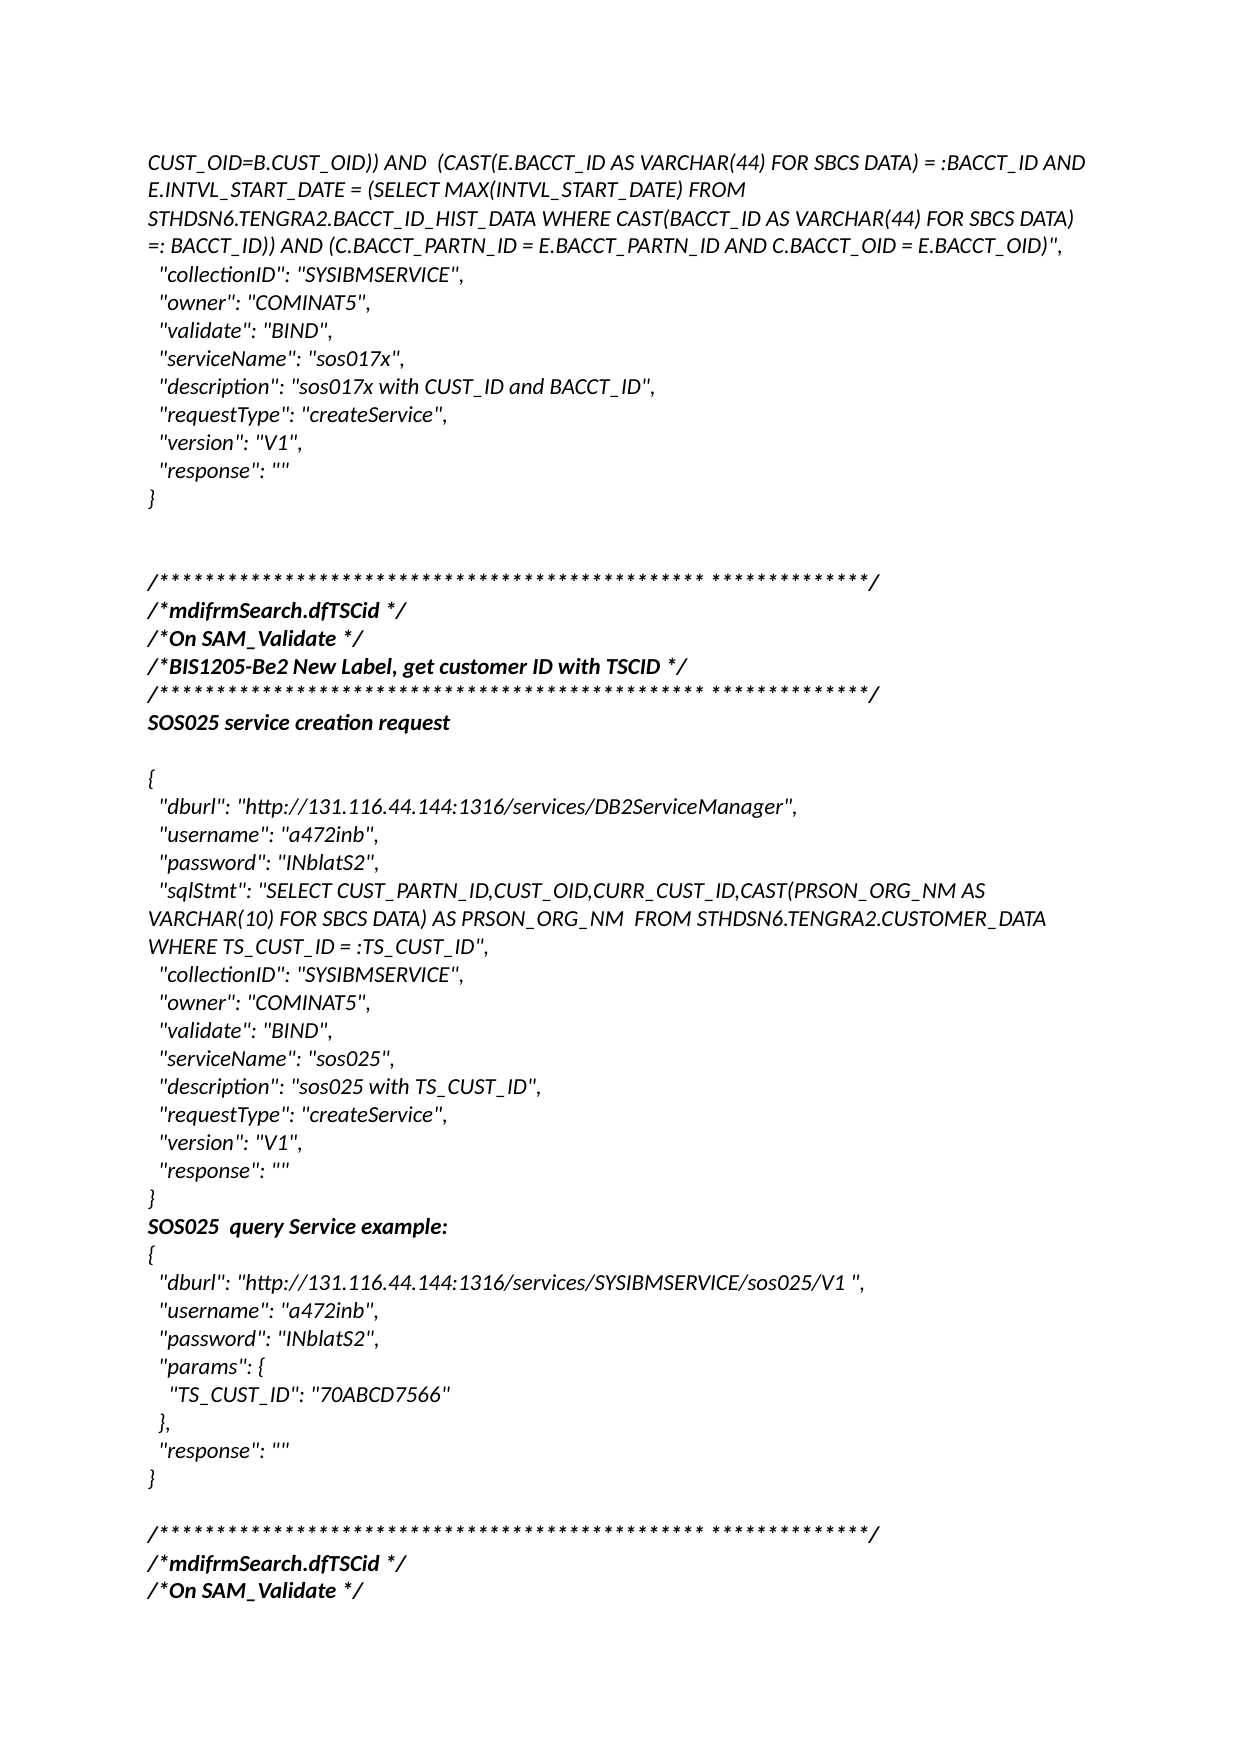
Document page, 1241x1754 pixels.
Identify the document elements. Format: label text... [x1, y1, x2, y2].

text { [148, 1240, 1093, 1268]
text "dburl": "http://131.116.44.144:1316/services/DB2ServiceManager", [148, 792, 1093, 820]
text } [148, 1184, 1093, 1212]
text "requestType": "createService", [148, 1100, 1093, 1128]
text "version": "V1", [148, 428, 1093, 456]
text "username": "a472inb", [148, 820, 1093, 848]
text "owner": "COMINAT5", [148, 288, 1093, 316]
text /************************************************ **************/ [148, 680, 1093, 708]
text "password": "INblatS2", [148, 848, 1093, 876]
text "password": "INblatS2", [148, 1324, 1093, 1352]
text /*mdifrmSearch.dfTSCid */ [148, 1549, 1093, 1577]
text } [148, 484, 1093, 512]
text "collectionID": "SYSIBMSERVICE", [148, 260, 1093, 288]
text }, [148, 1408, 1093, 1437]
text "description": "sos025 with TS_CUST_ID", [148, 1072, 1093, 1100]
text "validate": "BIND", [148, 316, 1093, 344]
text /*On SAM_Validate */ [148, 624, 1093, 652]
text "username": "a472inb", [148, 1296, 1093, 1324]
text "requestType": "createService", [148, 400, 1093, 428]
text "response": "" [148, 456, 1093, 484]
text "serviceName": "sos025", [148, 1044, 1093, 1072]
text "TS_CUST_ID": "70ABCD7566" [148, 1381, 1093, 1408]
text /*On SAM_Validate */ [148, 1577, 1093, 1605]
text /************************************************ **************/ [148, 568, 1093, 596]
text "dburl": "http://131.116.44.144:1316/services/SYSIBMSERVICE/sos025/V1 ", [148, 1268, 1093, 1296]
text SOS025 query Service example: [148, 1212, 1093, 1240]
text "response": "" [148, 1437, 1093, 1464]
text SOS025 service creation request [148, 708, 1093, 736]
text "collectionID": "SYSIBMSERVICE", [148, 960, 1093, 988]
text "description": "sos017x with CUST_ID and BACCT_ID", [148, 372, 1093, 400]
text /*mdifrmSearch.dfTSCid */ [148, 596, 1093, 624]
text CUST_OID=B.CUST_OID)) AND (CAST(E.BACCT_ID AS VARCHAR(44) FOR SBCS DATA) = :BACCT_ID AND E.INTVL_START_DATE = (SELECT MAX(INTVL_START_DATE) FROM STHDSN6.TENGRA2.BACCT_ID_HIST_DATA WHERE CAST(BACCT_ID AS VARCHAR(44) FOR SBCS DATA) =: BACCT_ID)) AND (C.BACCT_PARTN_ID = E.BACCT_PARTN_ID AND C.BACCT_OID = E.BACCT_OID)", [148, 148, 1093, 260]
text "params": { [148, 1352, 1093, 1381]
text "validate": "BIND", [148, 1016, 1093, 1044]
text "response": "" [148, 1156, 1093, 1184]
text "version": "V1", [148, 1128, 1093, 1156]
text /************************************************ **************/ [148, 1521, 1093, 1549]
text /*BIS1205-Be2 New Label, get customer ID with TSCID */ [148, 652, 1093, 680]
text } [148, 1464, 1093, 1493]
text "sqlStmt": "SELECT CUST_PARTN_ID,CUST_OID,CURR_CUST_ID,CAST(PRSON_ORG_NM AS VARCHAR(10) FOR SBCS DATA) AS PRSON_ORG_NM FROM STHDSN6.TENGRA2.CUSTOMER_DATA WHERE TS_CUST_ID = :TS_CUST_ID", [148, 876, 1093, 960]
text "serviceName": "sos017x", [148, 344, 1093, 372]
text "owner": "COMINAT5", [148, 988, 1093, 1016]
text { [148, 764, 1093, 792]
